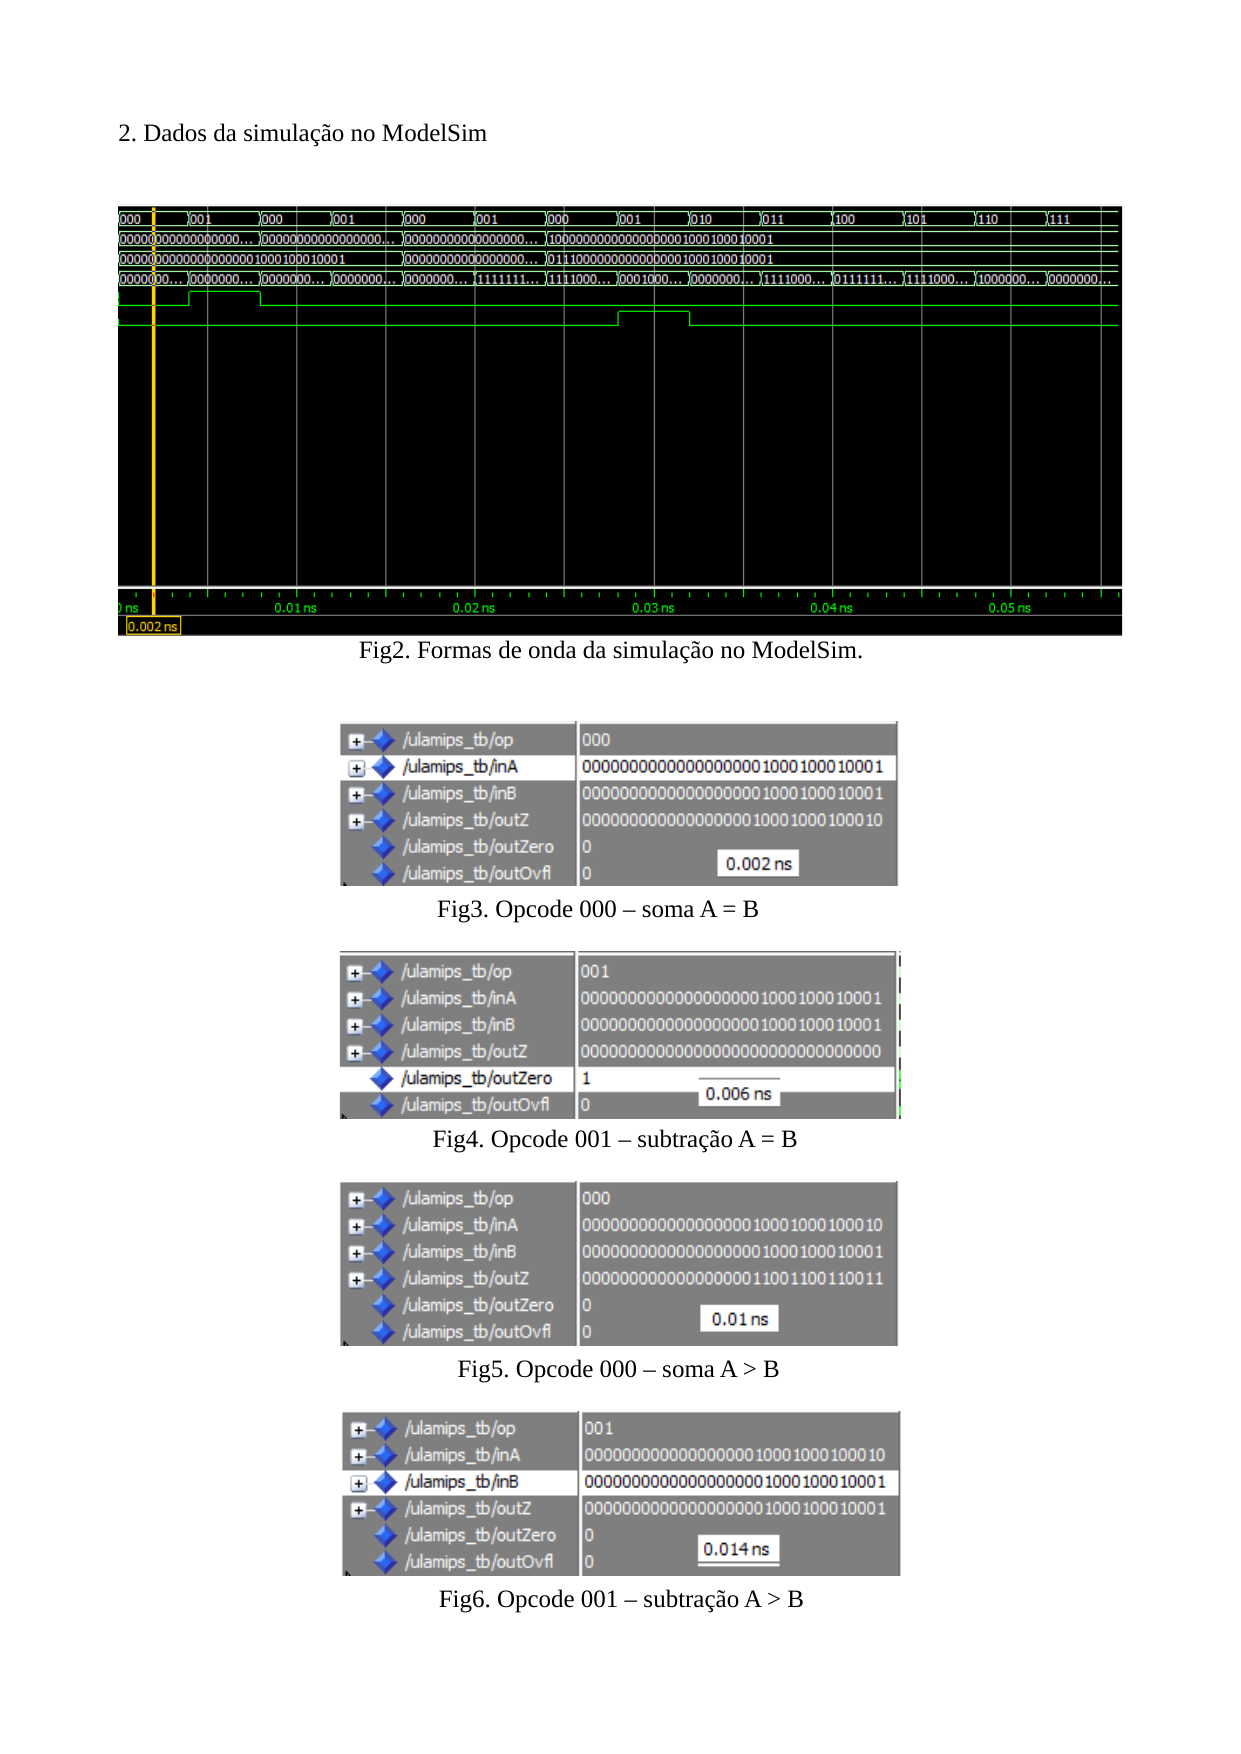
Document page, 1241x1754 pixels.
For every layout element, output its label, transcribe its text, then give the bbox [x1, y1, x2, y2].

text Fig6. Opcode 001 – subtração A > B [118, 1584, 1122, 1613]
picture [118, 204, 1123, 636]
picture [339, 1181, 901, 1346]
picture [339, 951, 901, 1119]
text Fig4. Opcode 001 – subtração A = B [118, 1124, 1122, 1153]
picture [339, 721, 901, 886]
picture [338, 1411, 902, 1576]
text Fig3. Opcode 000 – soma A = B [118, 894, 1122, 923]
text 2. Dados da simulação no ModelSim [118, 118, 1122, 147]
text Fig2. Formas de onda da simulação no ModelSim. [118, 636, 1122, 664]
text Fig5. Opcode 000 – soma A > B [118, 1354, 1122, 1383]
